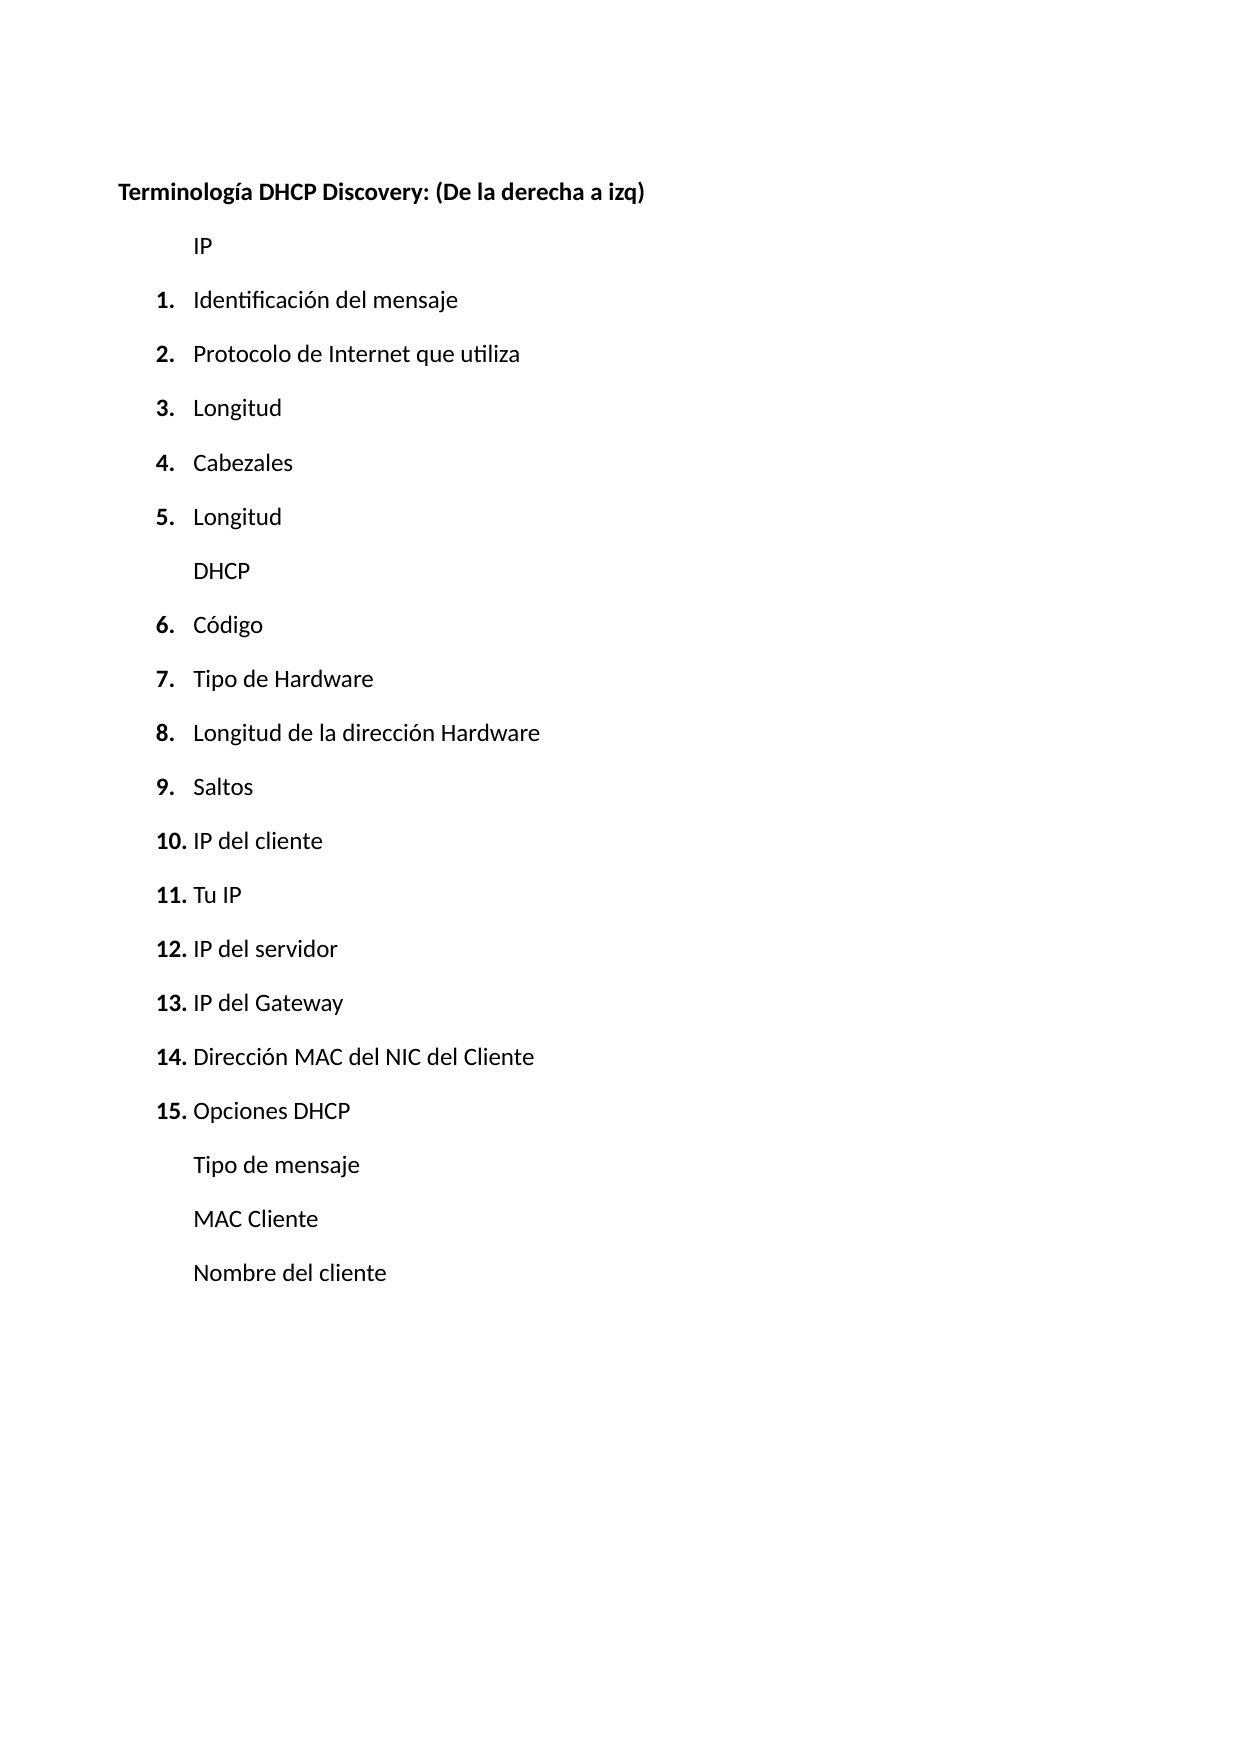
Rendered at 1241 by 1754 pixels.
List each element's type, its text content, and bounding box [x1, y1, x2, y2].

list IP [156, 230, 1122, 261]
list Dirección MAC del NIC del Cliente [156, 1041, 1122, 1072]
list Longitud [156, 501, 1122, 531]
list IP del servidor [156, 933, 1122, 964]
list Longitud [156, 393, 1122, 423]
list Opciones DHCP [156, 1095, 1122, 1126]
list IP del Gateway [156, 987, 1122, 1018]
list Código [156, 609, 1122, 639]
list Nombre del cliente [156, 1258, 1122, 1288]
list Tipo de mensaje [156, 1149, 1122, 1180]
list IP del cliente [156, 825, 1122, 856]
list Cabezales [156, 447, 1122, 477]
list Tu IP [156, 879, 1122, 910]
list Protocolo de Internet que utiliza [156, 338, 1122, 369]
list MAC Cliente [156, 1203, 1122, 1234]
list Tipo de Hardware [156, 663, 1122, 693]
list DHCP [156, 555, 1122, 585]
text Terminología DHCP Discovery: (De la derecha a izq) [118, 176, 1122, 207]
list Identificación del mensaje [156, 284, 1122, 315]
list Saltos [156, 771, 1122, 802]
list Longitud de la dirección Hardware [156, 717, 1122, 747]
